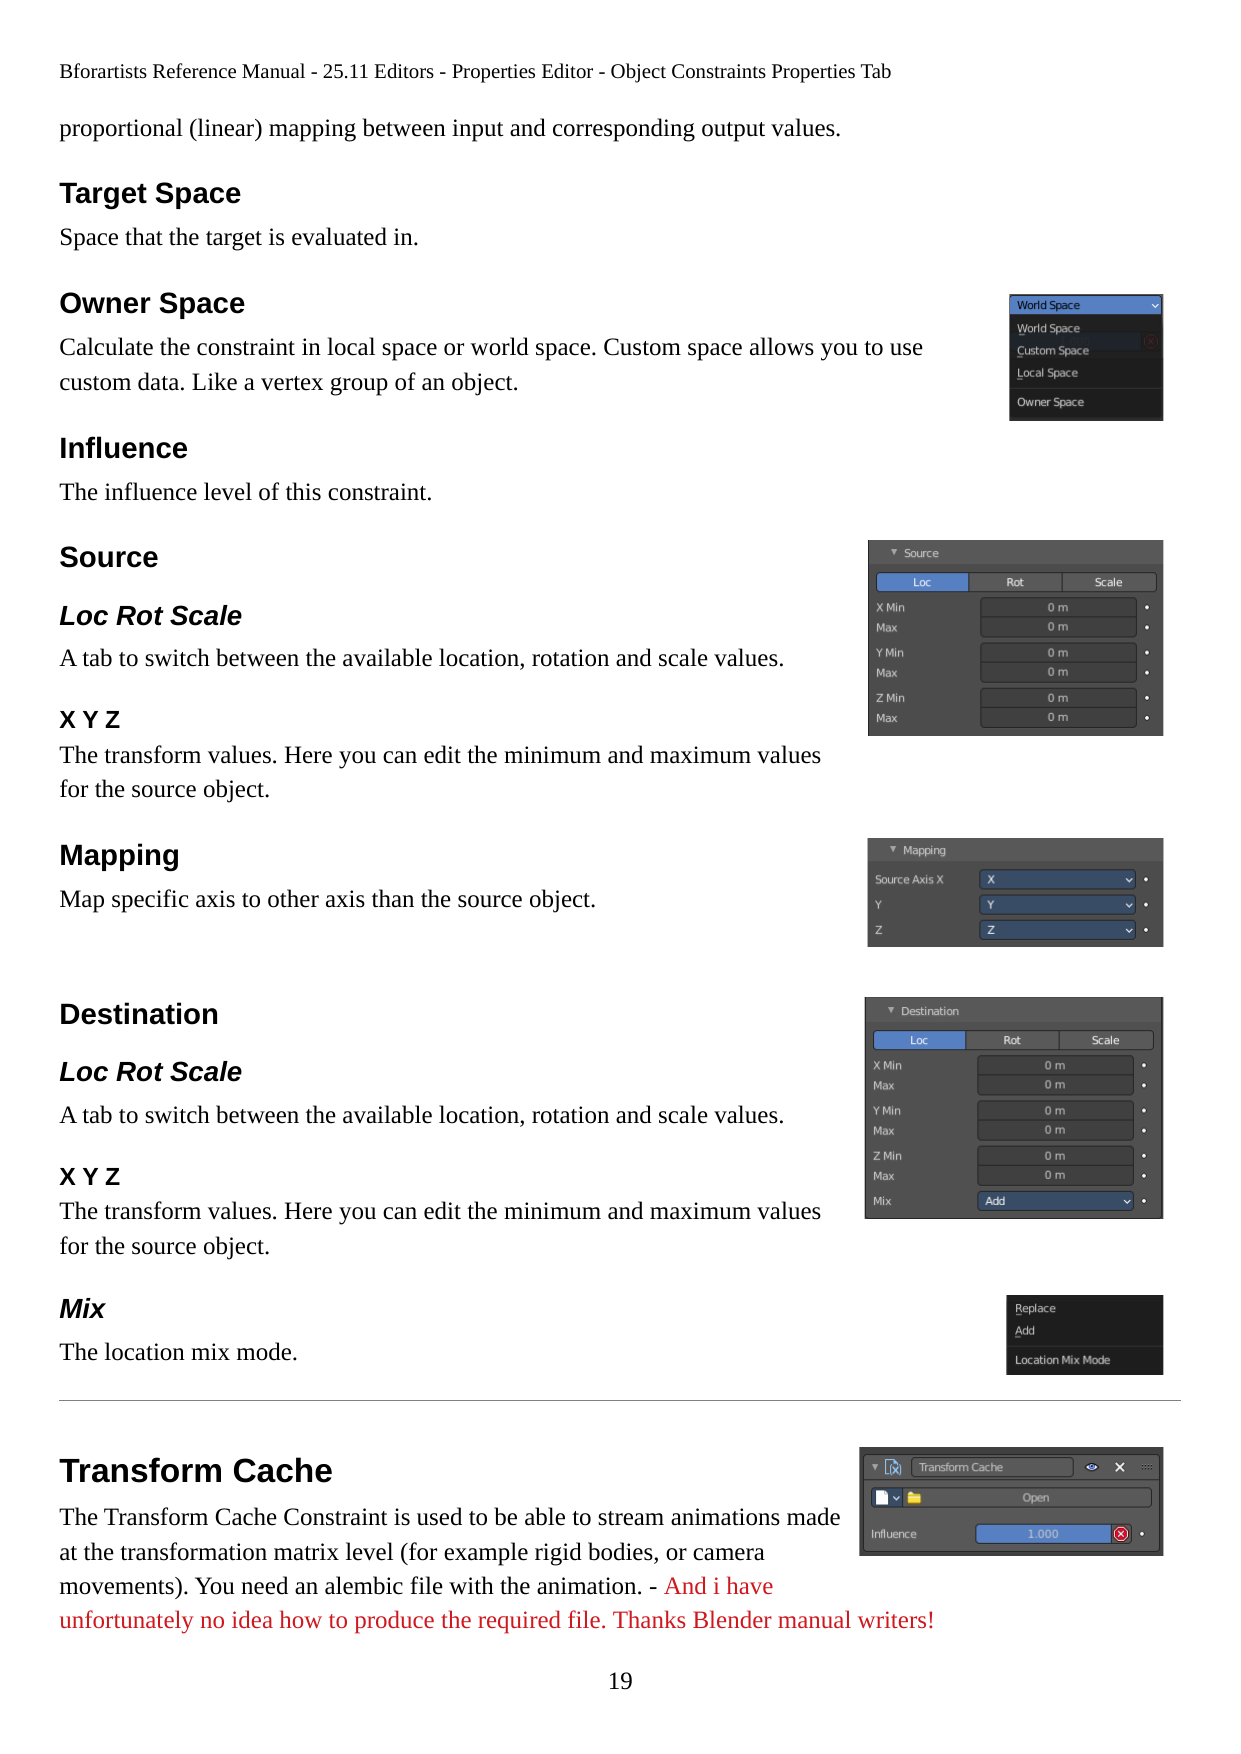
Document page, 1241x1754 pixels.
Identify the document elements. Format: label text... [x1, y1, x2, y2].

picture [868, 540, 1164, 736]
subtitle Owner Space [59, 286, 1181, 320]
text Space that the target is evaluated in. [59, 222, 1181, 251]
subtitle [1164, 1451, 1181, 1489]
text The transform values. Here you can edit the minimum and maximum values for the source object. [59, 1196, 1181, 1260]
subtitle Loc Rot Scale [59, 599, 868, 631]
text A tab to switch between the available location, rotation and scale values. [59, 643, 868, 672]
picture [859, 1447, 1164, 1556]
picture [864, 997, 1164, 1219]
subtitle Loc Rot Scale [59, 1056, 864, 1088]
picture [1006, 1295, 1164, 1375]
text The Transform Cache Constraint is used to be able to stream animations made at the transformation matrix level (for example rigid bodies, or camera movements). You need an alembic file with the animation. - And i have unfortunately no idea how to produce the required file. Thanks Blender manual writers! [59, 1502, 1181, 1634]
picture [867, 838, 1164, 947]
text proportional (linear) mapping between input and corresponding output values. [59, 113, 1181, 141]
subtitle Influence [59, 431, 1181, 464]
subtitle Target Space [59, 176, 1181, 210]
subtitle [1164, 1056, 1181, 1088]
subtitle [1164, 997, 1181, 1031]
subtitle X Y Z [59, 705, 868, 734]
text Calculate the constraint in local space or world space. Custom space allows you to use custom data. Like a vertex group of an object. [59, 332, 1009, 396]
subtitle [1164, 705, 1181, 734]
subtitle Mix [59, 1292, 1181, 1324]
text The transform values. Here you can edit the minimum and maximum values for the source object. [59, 740, 1181, 803]
subtitle Source [59, 540, 868, 574]
text The influence level of this constraint. [59, 477, 1181, 506]
text [1164, 1337, 1181, 1366]
text The location mix mode. [59, 1337, 1006, 1366]
subtitle [1164, 838, 1181, 872]
subtitle Destination [59, 997, 864, 1031]
text Map specific axis to other axis than the source object. [59, 884, 867, 913]
subtitle [1164, 599, 1181, 631]
subtitle [1164, 1162, 1181, 1190]
text A tab to switch between the available location, rotation and scale values. [59, 1100, 864, 1129]
subtitle Mapping [59, 838, 867, 872]
picture [1009, 294, 1164, 421]
subtitle X Y Z [59, 1162, 864, 1190]
subtitle Transform Cache [59, 1451, 859, 1489]
subtitle [1164, 540, 1181, 574]
